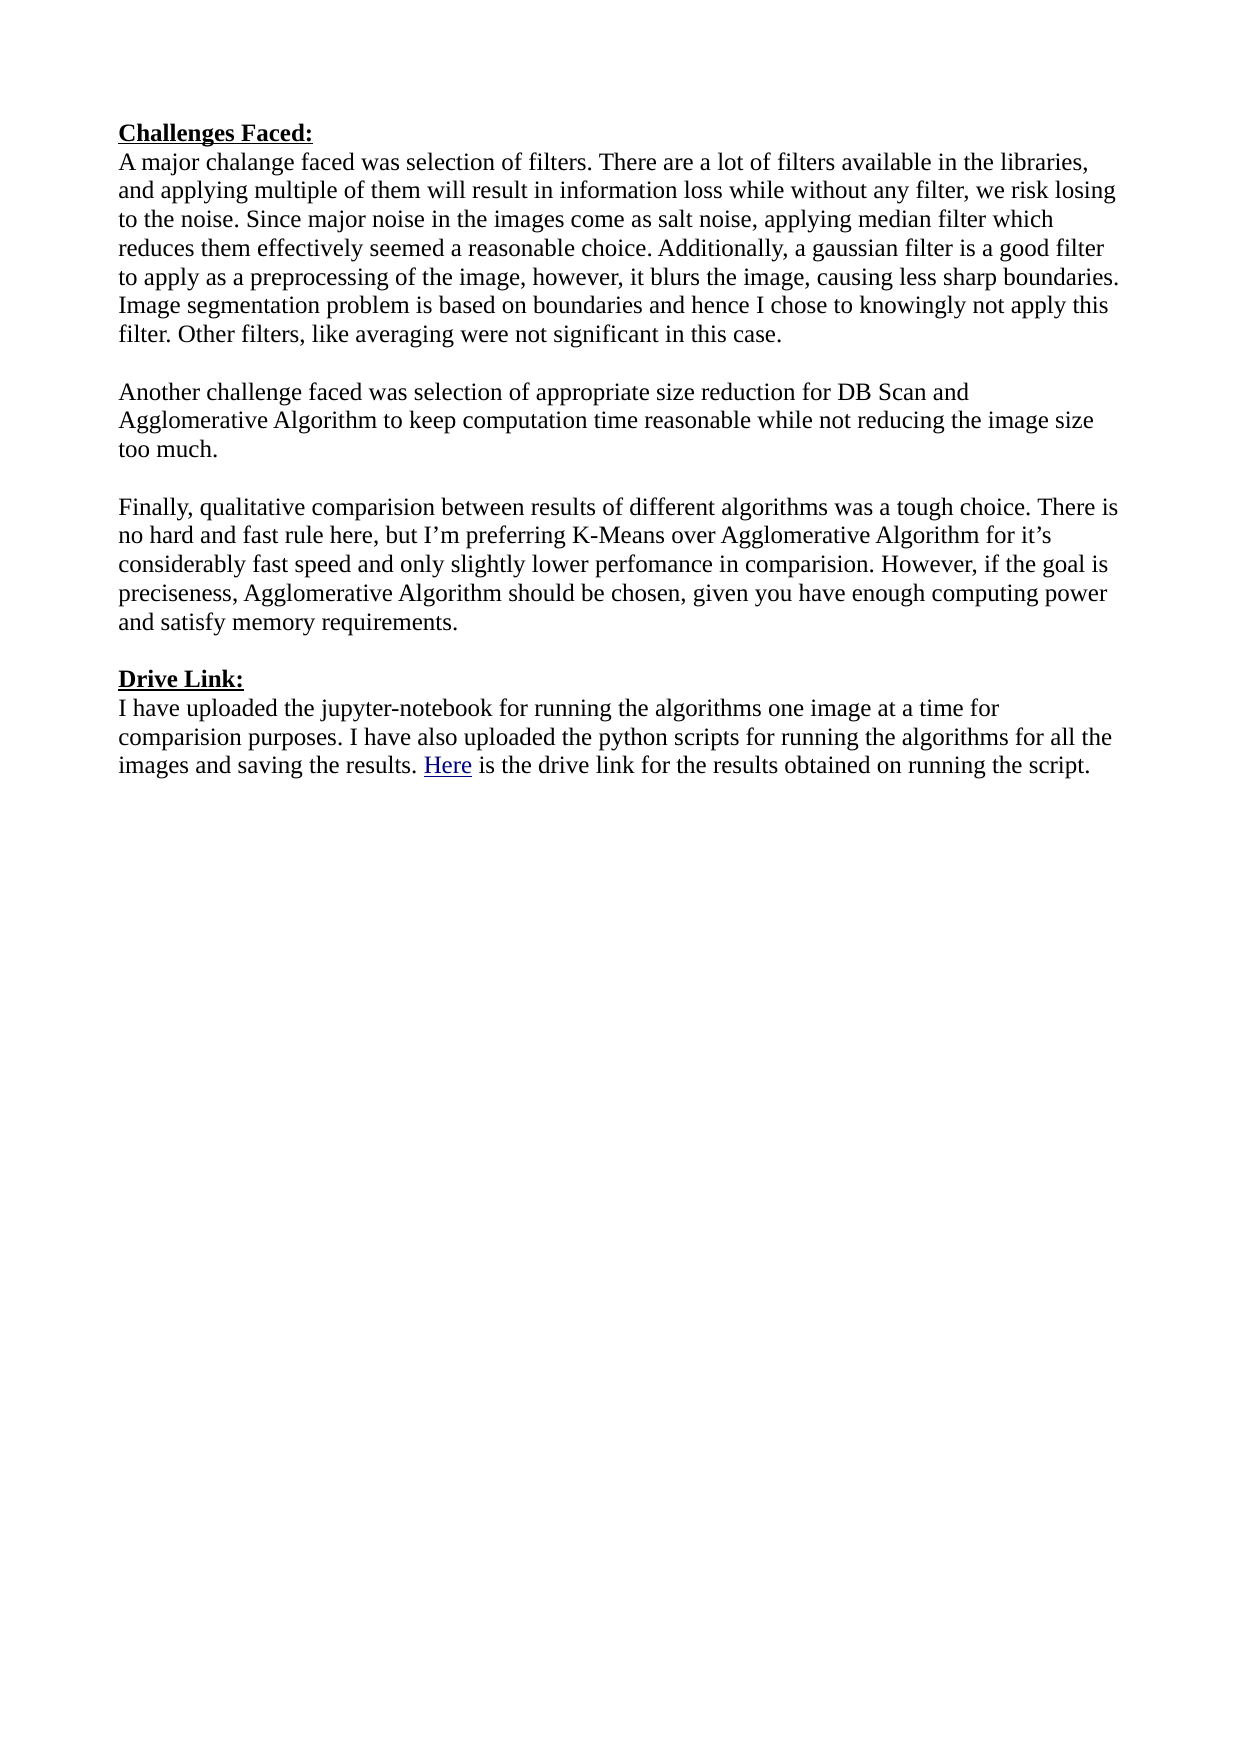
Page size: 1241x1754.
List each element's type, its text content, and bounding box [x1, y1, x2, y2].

text I have uploaded the jupyter-notebook for running the algorithms one image at a time for comparision purposes. I have also uploaded the python scripts for running the algorithms for all the images and saving the results. Here is the drive link for the results obtained on running the script. [118, 693, 1122, 779]
text Drive Link: [118, 664, 1122, 693]
text Finally, qualitative comparision between results of different algorithms was a tough choice. There is no hard and fast rule here, but I’m preferring K-Means over Agglomerative Algorithm for it’s considerably fast speed and only slightly lower perfomance in comparision. However, if the goal is preciseness, Agglomerative Algorithm should be chosen, given you have enough computing power and satisfy memory requirements. [118, 492, 1122, 636]
text A major chalange faced was selection of filters. There are a lot of filters available in the libraries, and applying multiple of them will result in information loss while without any filter, we risk losing to the noise. Since major noise in the images come as salt noise, applying median filter which reduces them effectively seemed a reasonable choice. Additionally, a gaussian filter is a good filter to apply as a preprocessing of the image, however, it blurs the image, causing less sharp boundaries. Image segmentation problem is based on boundaries and hence I chose to knowingly not apply this filter. Other filters, like averaging were not significant in this case. [118, 147, 1122, 348]
text Another challenge faced was selection of appropriate size reduction for DB Scan and Agglomerative Algorithm to keep computation time reasonable while not reducing the image size too much. [118, 377, 1122, 463]
text Challenges Faced: [118, 118, 1122, 147]
